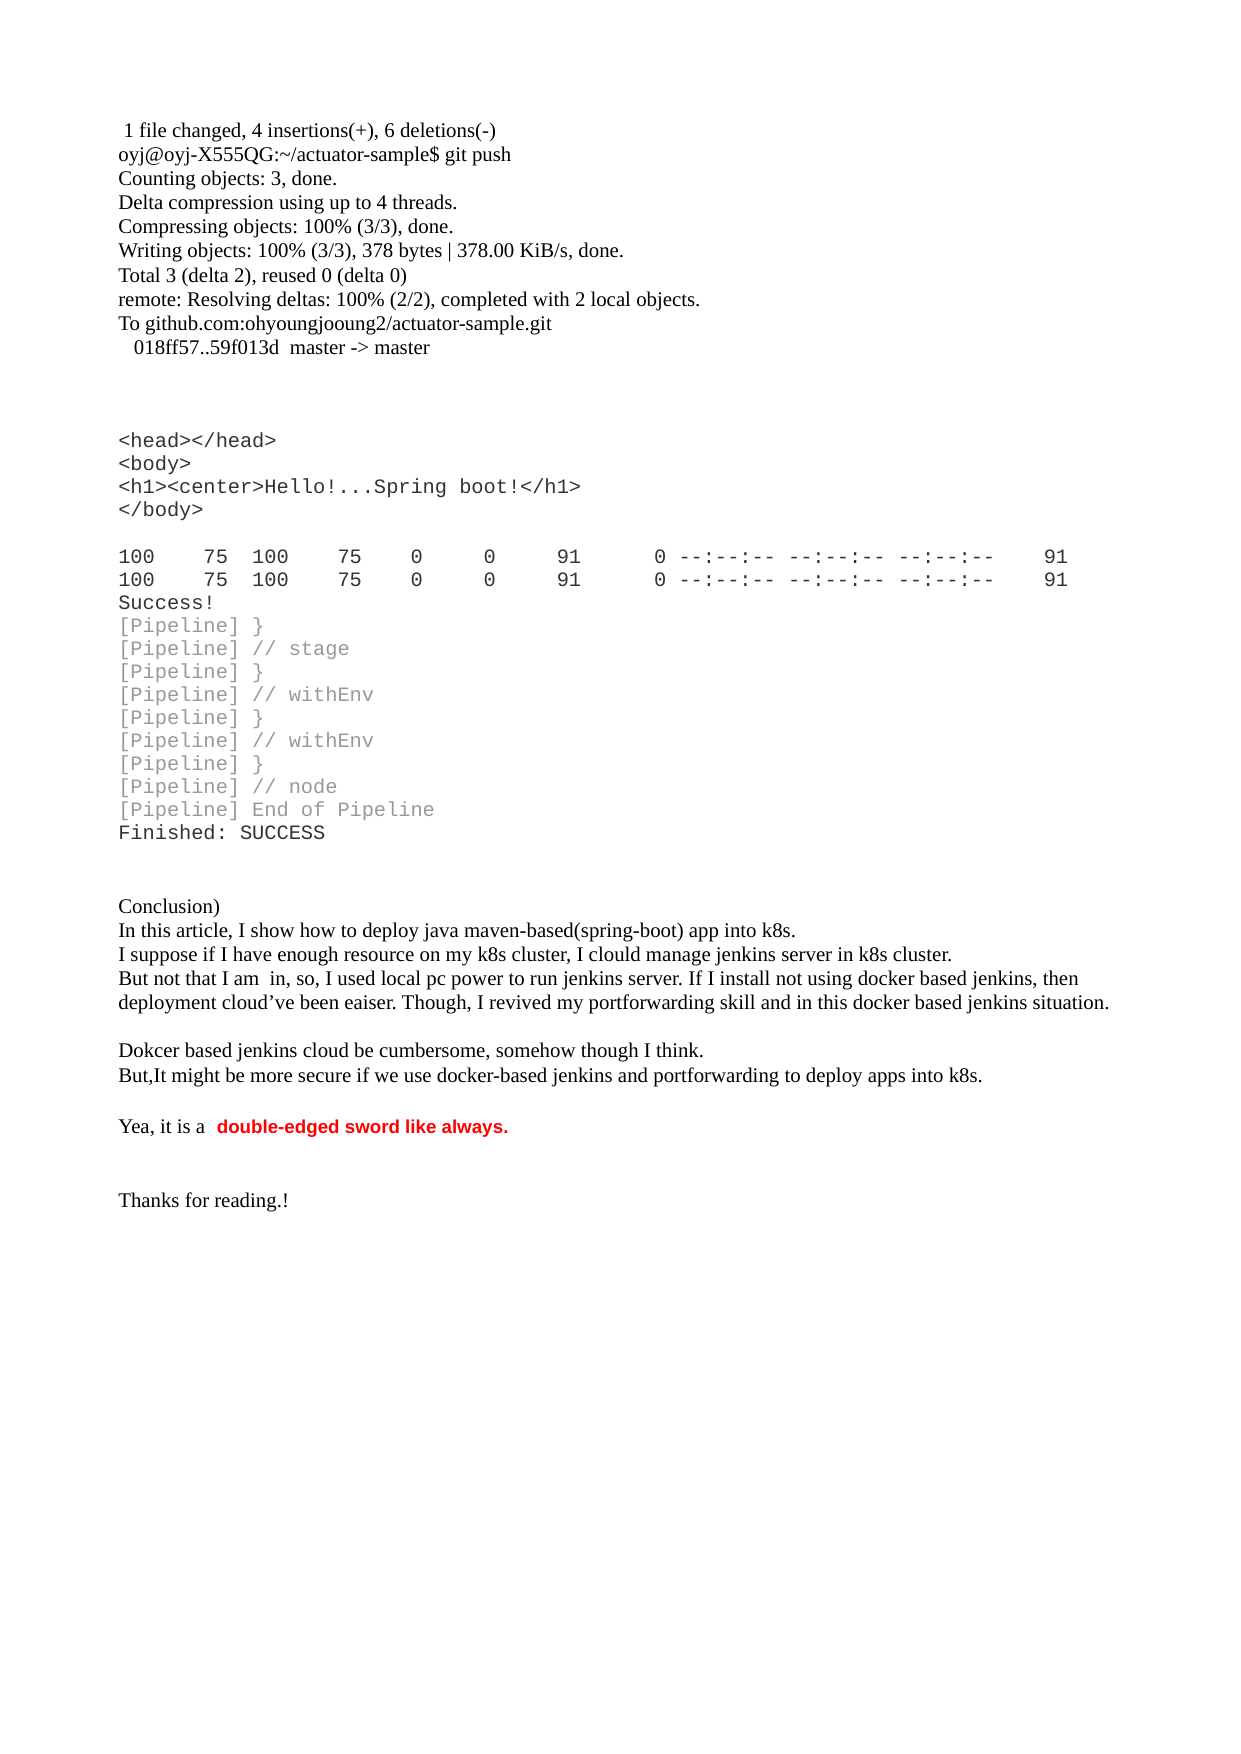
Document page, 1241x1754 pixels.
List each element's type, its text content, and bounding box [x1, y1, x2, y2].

text But,It might be more secure if we use docker-based jenkins and portforwarding to deploy apps into k8s. [118, 1062, 1122, 1087]
text [Pipeline] // withEnv [118, 685, 1122, 708]
text [Pipeline] } [118, 616, 1122, 639]
text [Pipeline] End of Pipeline [118, 800, 1122, 823]
text Compressing objects: 100% (3/3), done. [118, 214, 1122, 238]
text [Pipeline] } [118, 754, 1122, 777]
text remote: Resolving deltas: 100% (2/2), completed with 2 local objects. [118, 287, 1122, 311]
text To github.com:ohyoungjooung2/actuator-sample.git [118, 311, 1122, 335]
text oyj@oyj-X555QG:~/actuator-sample$ git push [118, 142, 1122, 166]
text 100 75 100 75 0 0 91 0 --:--:-- --:--:-- --:--:-- 91 [118, 570, 1122, 593]
text Dokcer based jenkins cloud be cumbersome, somehow though I think. [118, 1038, 1122, 1062]
text Delta compression using up to 4 threads. [118, 190, 1122, 214]
text Thanks for reading.! [118, 1187, 1122, 1212]
text </body> [118, 500, 1122, 523]
text But not that I am in, so, I used local pc power to run jenkins server. If I install not using docker based jenkins, then [118, 966, 1122, 990]
text 018ff57..59f013d master -> master [118, 335, 1122, 359]
text I suppose if I have enough resource on my k8s cluster, I clould manage jenkins server in k8s cluster. [118, 942, 1122, 966]
text [Pipeline] // stage [118, 639, 1122, 662]
text Finished: SUCCESS [118, 823, 1122, 846]
text <body> [118, 454, 1122, 477]
text [Pipeline] // withEnv [118, 731, 1122, 754]
text In this article, I show how to deploy java maven-based(spring-boot) app into k8s. [118, 918, 1122, 942]
text 1 file changed, 4 insertions(+), 6 deletions(-) [118, 118, 1122, 142]
text Writing objects: 100% (3/3), 378 bytes | 378.00 KiB/s, done. [118, 238, 1122, 262]
text [Pipeline] } [118, 662, 1122, 685]
text 100 75 100 75 0 0 91 0 --:--:-- --:--:-- --:--:-- 91 [118, 547, 1122, 570]
text [Pipeline] } [118, 708, 1122, 731]
text Success! [118, 593, 1122, 616]
text Yea, it is a double-edged sword like always. [118, 1111, 1122, 1139]
text <h1><center>Hello!...Spring boot!</h1> [118, 477, 1122, 500]
text Conclusion) [118, 894, 1122, 918]
text Counting objects: 3, done. [118, 166, 1122, 190]
text Total 3 (delta 2), reused 0 (delta 0) [118, 262, 1122, 287]
text [Pipeline] // node [118, 777, 1122, 800]
text <head></head> [118, 431, 1122, 454]
text deployment cloud’ve been eaiser. Though, I revived my portforwarding skill and in this docker based jenkins situation. [118, 990, 1122, 1014]
